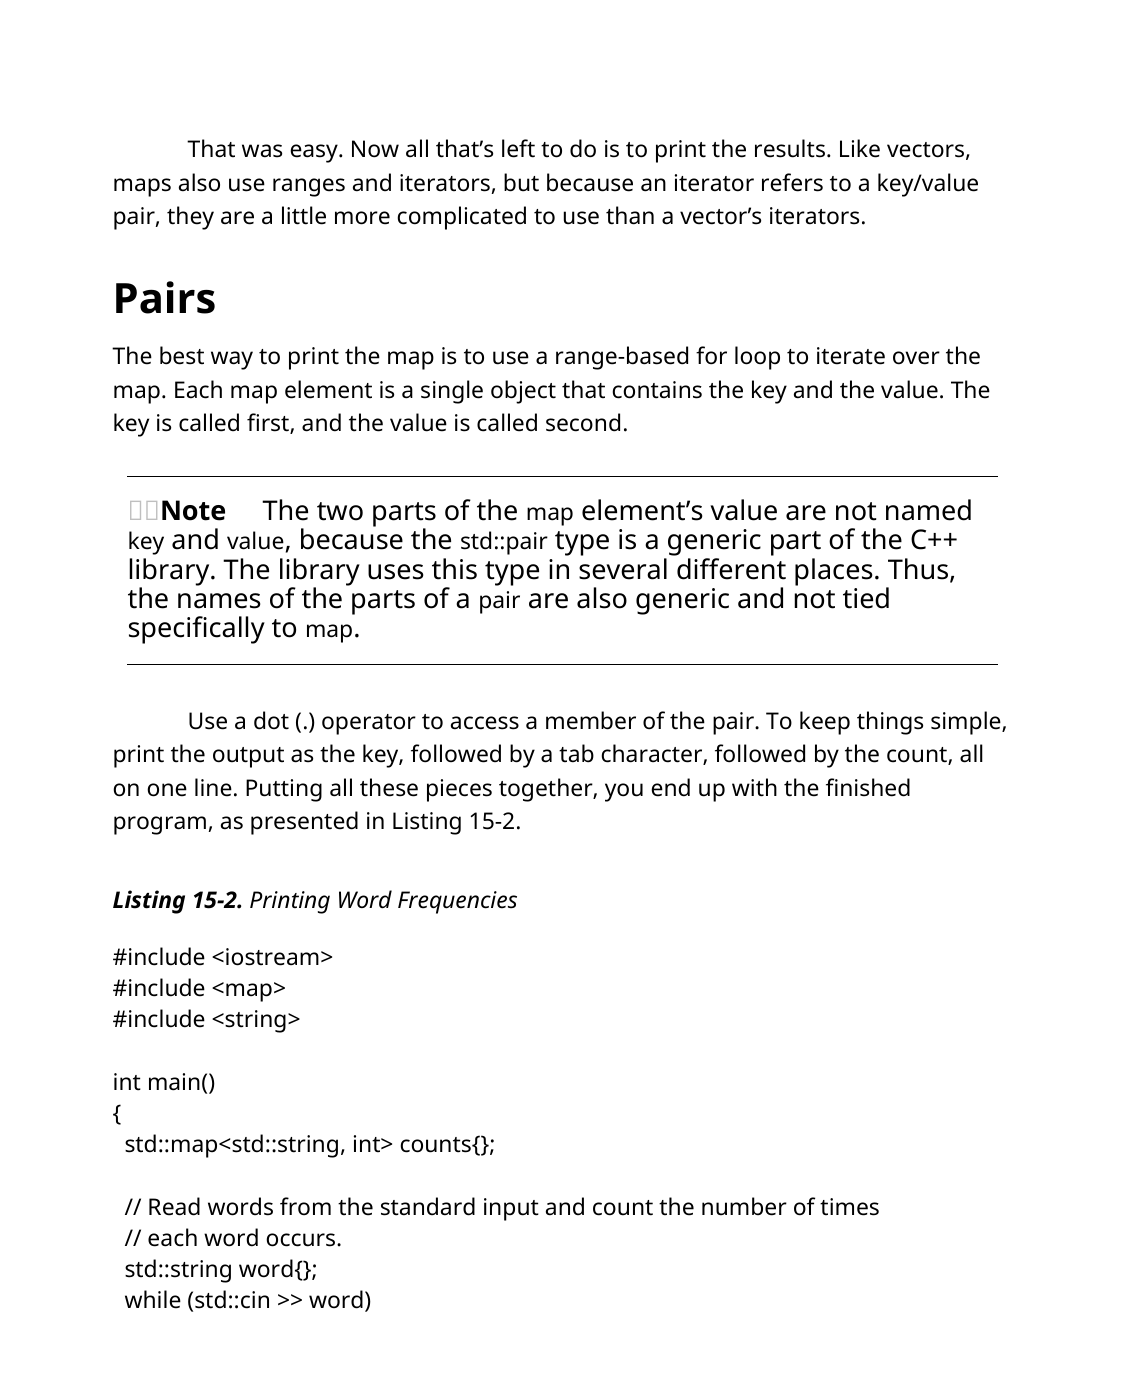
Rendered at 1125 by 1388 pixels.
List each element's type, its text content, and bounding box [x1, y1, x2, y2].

text That was easy. Now all that’s left to do is to print the results. Like vectors, maps also use ranges and iterators, but because an iterator refers to a key/value pair, they are a little more complicated to use than a vector’s iterators. [112, 131, 1012, 231]
text int main() [112, 1066, 1012, 1097]
text // each word occurs. [112, 1222, 1012, 1253]
subtitle Pairs [112, 269, 1012, 326]
text Listing 15-2. Printing Word Frequencies [112, 884, 1012, 915]
text while (std::cin >> word) [112, 1284, 1012, 1316]
text #include <string> [112, 1003, 1012, 1034]
text #include <map> [112, 972, 1012, 1003]
text #include <iostream> [112, 941, 1012, 972]
text std::map<std::string, int> counts{}; [112, 1128, 1012, 1159]
text Use a dot (.) operator to access a member of the pair. To keep things simple, print the output as the key, followed by a tab character, followed by the count, all on one line. Putting all these pieces together, you end up with the finished program, as presented in Listing 15-2. [112, 703, 1012, 836]
text { [112, 1097, 1012, 1128]
text // Read words from the standard input and count the number of times [112, 1191, 1012, 1222]
text Note The two parts of the map element’s value are not named key and value, because the std::pair type is a generic part of the C++ library. The library uses this type in several different places. Thus, the names of the parts of a pair are also generic and not tied specifically to map. [127, 477, 998, 664]
text std::string word{}; [112, 1253, 1012, 1284]
text The best way to print the map is to use a range-based for loop to iterate over the map. Each map element is a single object that contains the key and the value. The key is called first, and the value is called second. [112, 338, 1012, 438]
